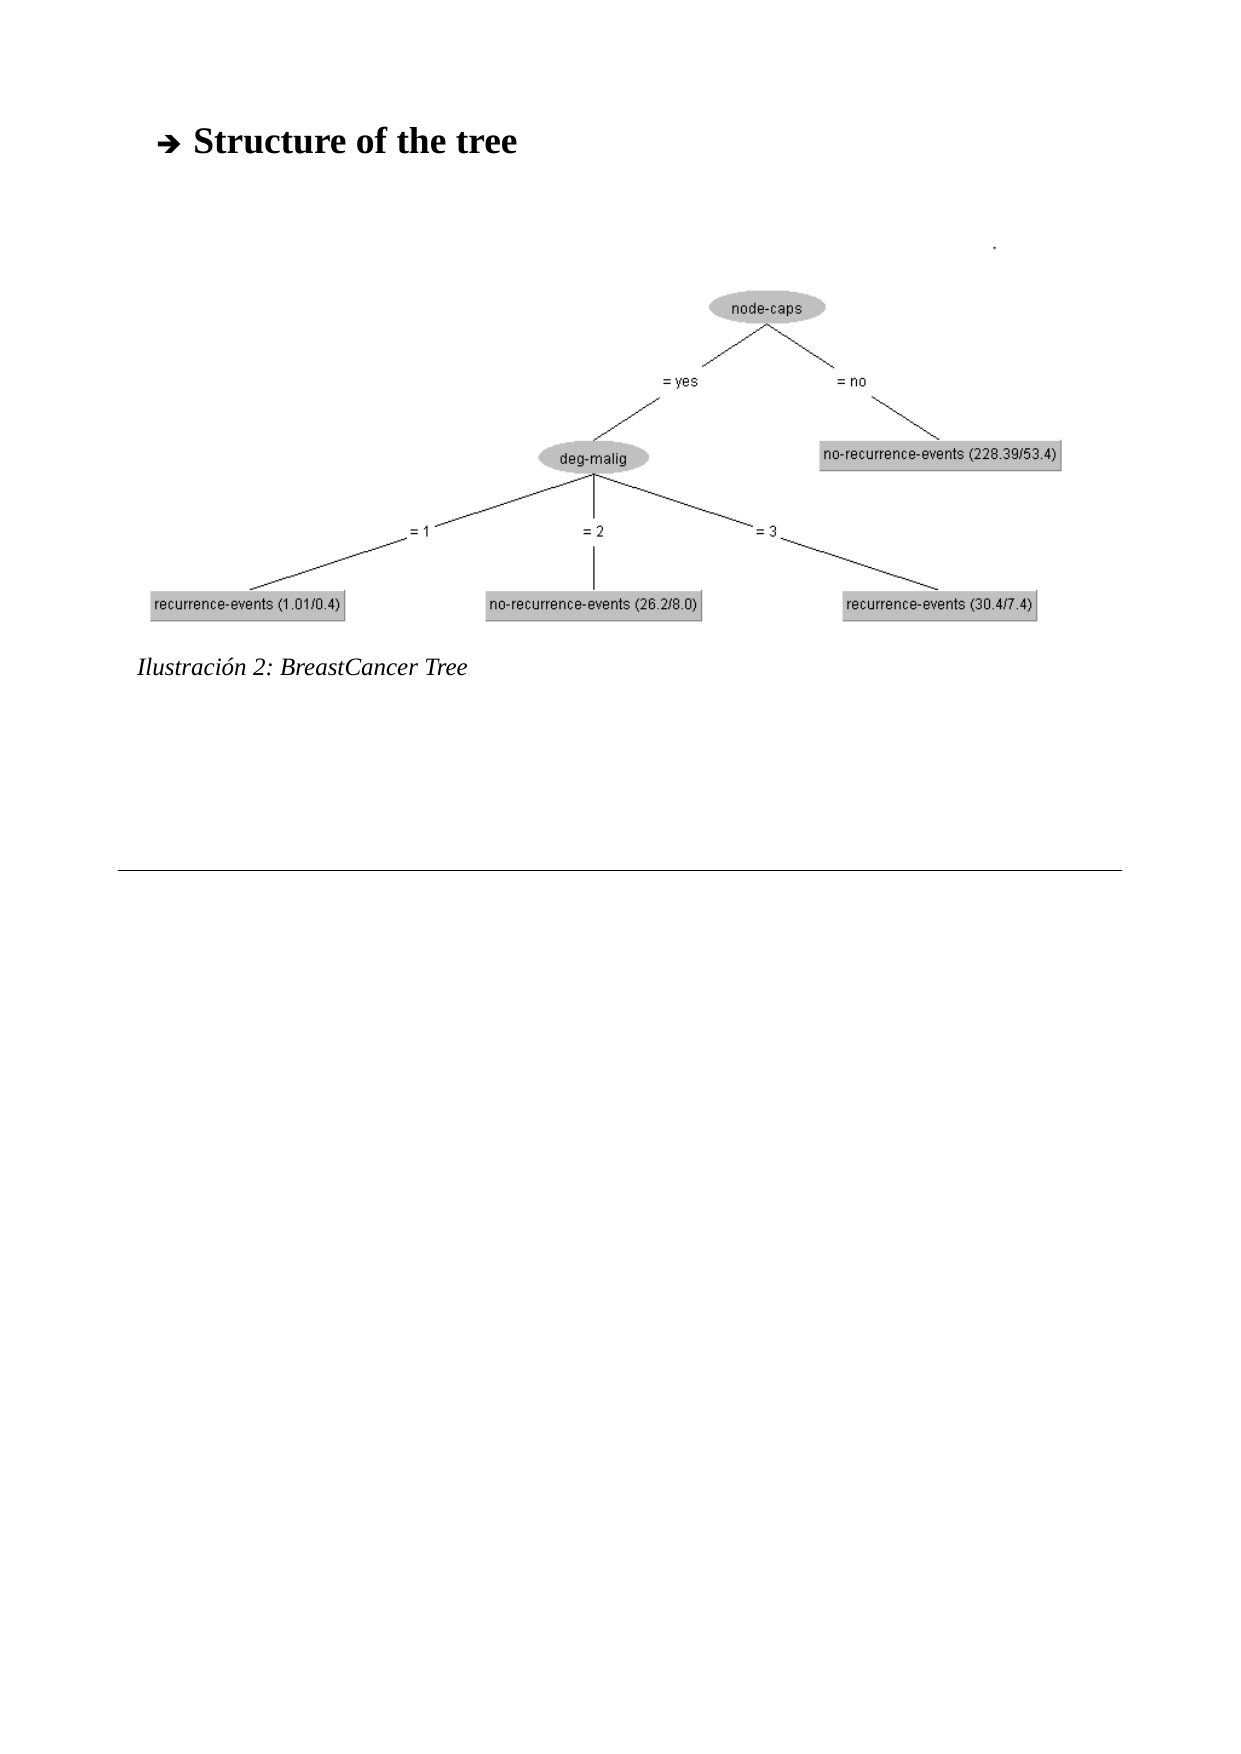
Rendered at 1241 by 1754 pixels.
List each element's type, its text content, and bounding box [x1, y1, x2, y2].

list Ilustración 2: BreastCancer Tree [137, 653, 1103, 681]
list Structure of the tree [156, 118, 1122, 161]
picture [136, 246, 1104, 653]
